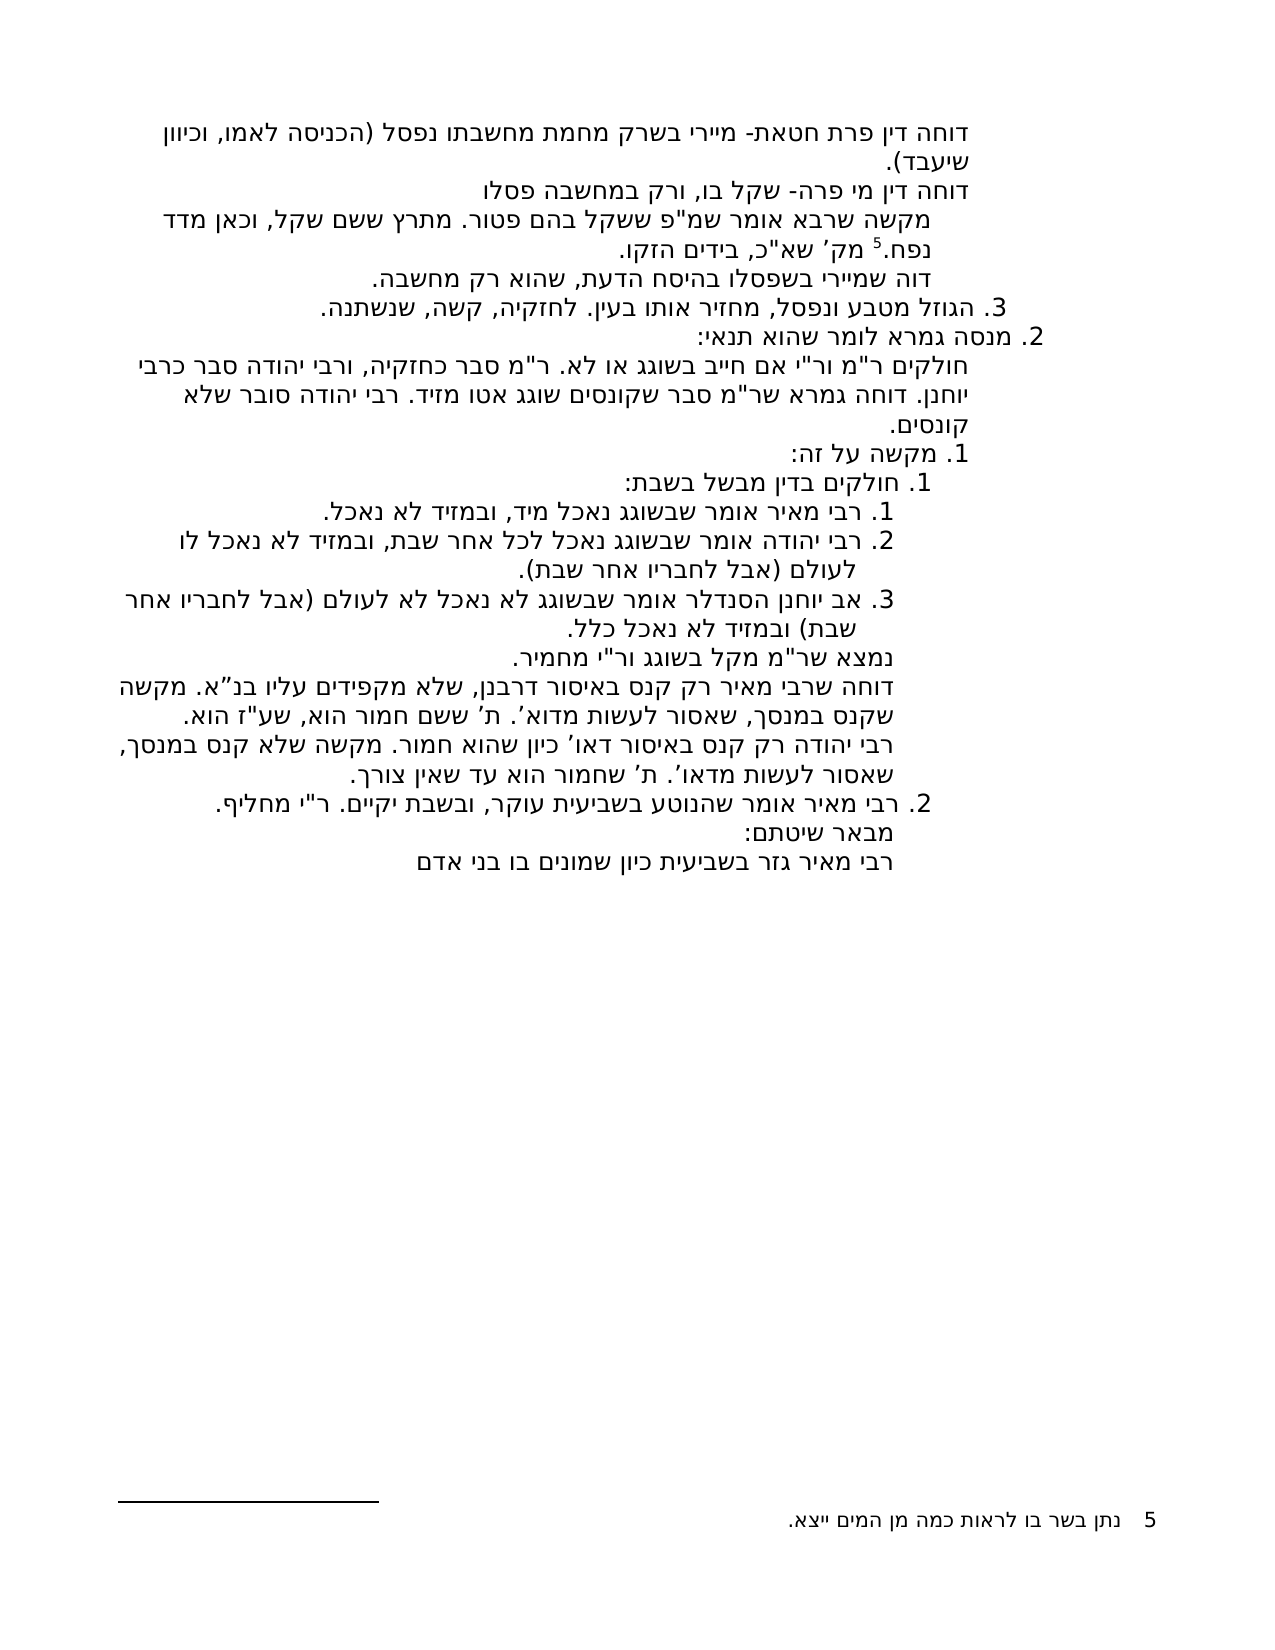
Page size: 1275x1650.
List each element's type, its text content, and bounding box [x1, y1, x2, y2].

list רבי מאיר אומר שהנוטע בשביעית עוקר, ובשבת יקיים. ר"י מחליף. [118, 789, 932, 818]
list אב יוחנן הסנדלר אומר שבשוגג לא נאכל לא לעולם (אבל לחבריו אחר שבת) ובמזיד לא נאכל כלל. [118, 585, 894, 643]
list דוחה דין מי פרה- שקל בו, ורק במחשבה פסלו [118, 176, 1007, 206]
list דוחה שרבי מאיר רק קנס באיסור דרבנן, שלא מקפידים עליו בנ”א. מקשה שקנס במנסך, שאסור לעשות מדוא’. ת’ ששם חמור הוא, שע"ז הוא. [118, 672, 932, 731]
list חולקים בדין מבשל בשבת: [118, 468, 932, 497]
list חולקים ר"מ ור"י אם חייב בשוגג או לא. ר"מ סבר כחזקיה, ורבי יהודה סבר כרבי יוחנן. דוחה גמרא שר"מ סבר שקונסים שוגג אטו מזיד. רבי יהודה סובר שלא קונסים. [118, 351, 1007, 439]
list מקשה על זה: [118, 439, 969, 468]
list נתן בשר בו לראות כמה מן המים ייצא. [118, 1508, 1157, 1532]
list דוחה דין פרת חטאת- מיירי בשרק מחמת מחשבתו נפסל (הכניסה לאמו, וכיוון שיעבד). [118, 118, 1007, 176]
list רבי יהודה רק קנס באיסור דאו’ כיון שהוא חמור. מקשה שלא קנס במנסך, שאסור לעשות מדאו’. ת’ שחמור הוא עד שאין צורך. [118, 731, 932, 789]
list דוה שמיירי בשפסלו בהיסח הדעת, שהוא רק מחשבה. [118, 264, 969, 293]
list רבי יהודה אומר שבשוגג נאכל לכל אחר שבת, ובמזיד לא נאכל לו לעולם (אבל לחבריו אחר שבת). [118, 526, 894, 585]
list נמצא שר"מ מקל בשוגג ור"י מחמיר. [118, 643, 932, 672]
list רבי מאיר אומר שבשוגג נאכל מיד, ובמזיד לא נאכל. [118, 497, 894, 526]
list מקשה שרבא אומר שמ"פ ששקל בהם פטור. מתרץ ששם שקל, וכאן מדד נפח. מק’ שא"כ, בידים הזקו. [118, 206, 969, 264]
list מנסה גמרא לומר שהוא תנאי: [118, 322, 1044, 351]
list מבאר שיטתם: [118, 818, 932, 847]
list רבי מאיר גזר בשביעית כיון שמונים בו בני אדם [118, 847, 932, 876]
list הגוזל מטבע ונפסל, מחזיר אותו בעין. לחזקיה, קשה, שנשתנה. [118, 293, 1007, 322]
